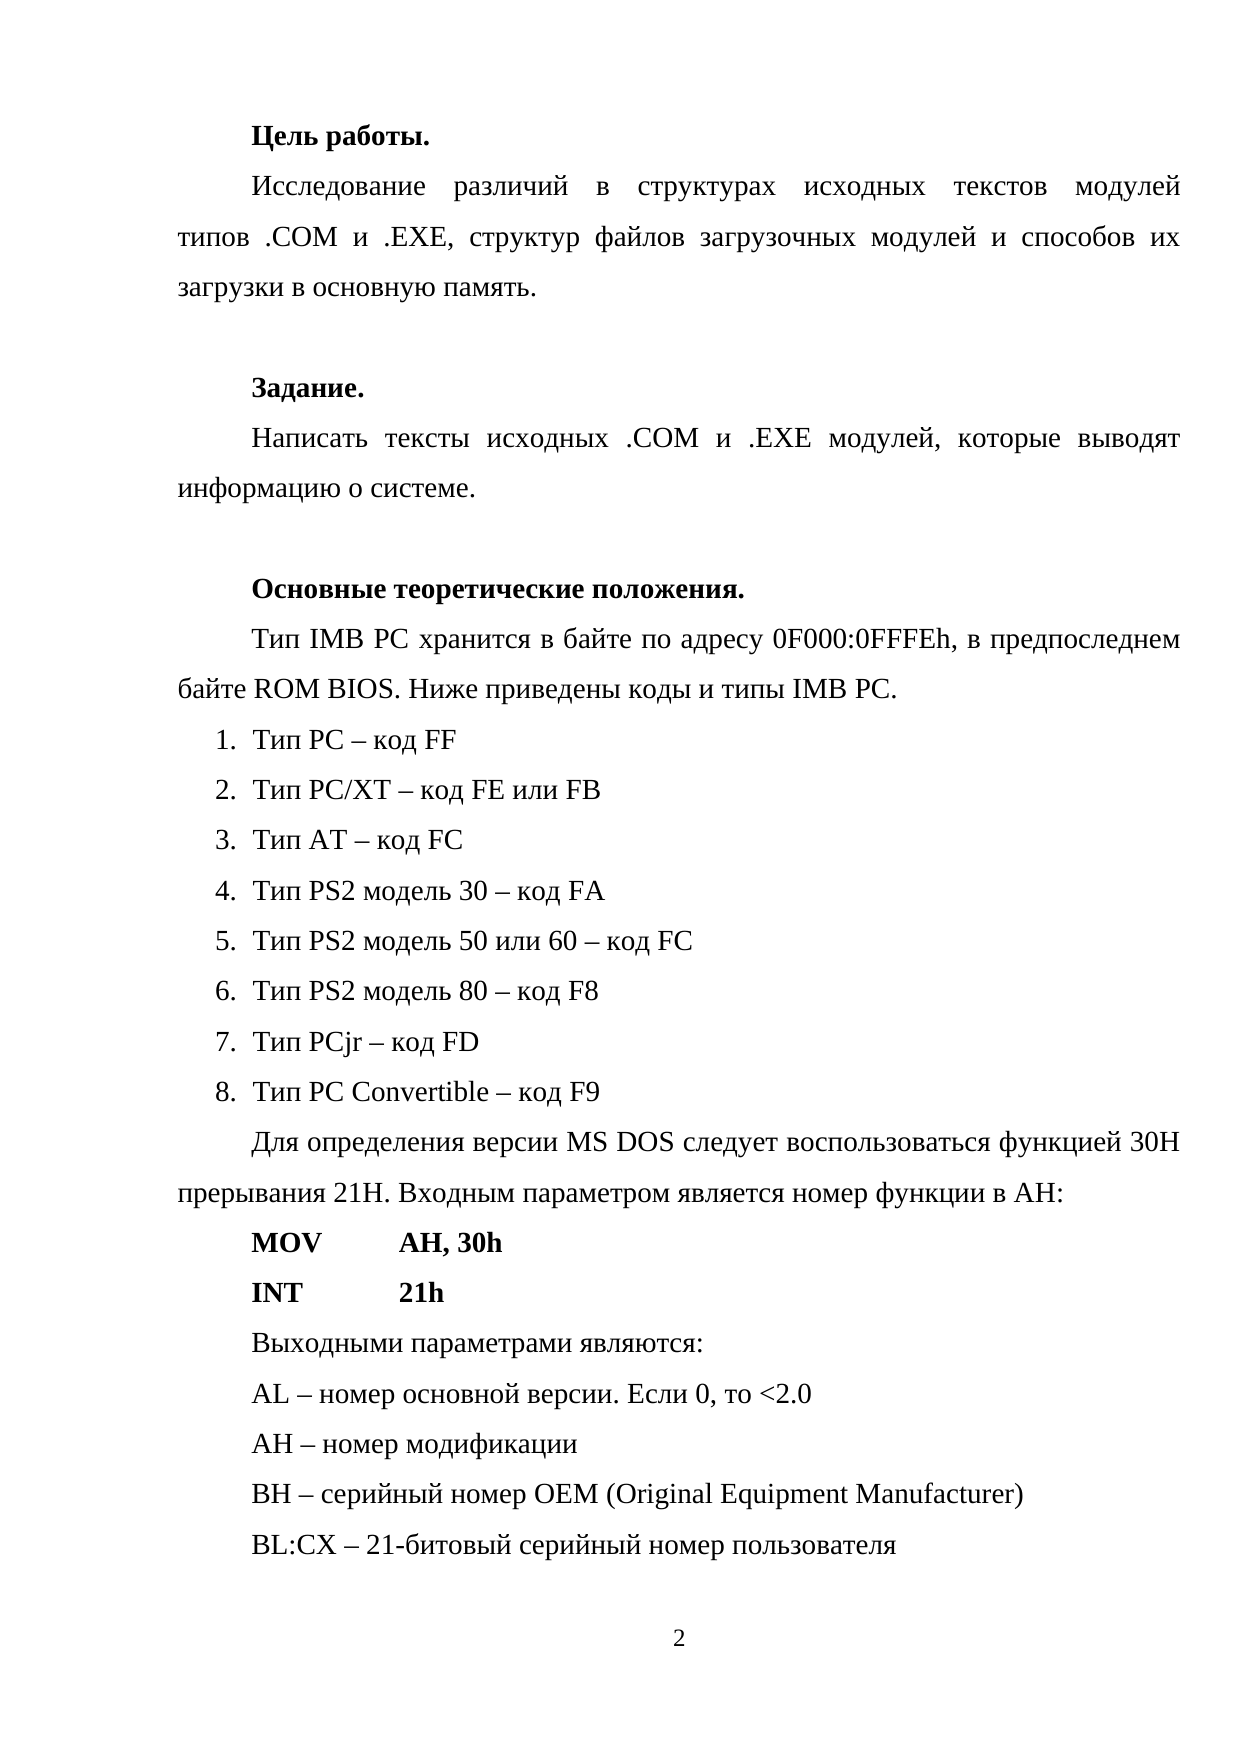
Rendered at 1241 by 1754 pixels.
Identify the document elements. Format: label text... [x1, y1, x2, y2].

text Задание. [177, 370, 1181, 403]
text Тип IMB PC хранится в байте по адресу 0F000:0FFFEh, в предпоследнем байте ROM BIOS. Ниже приведены коды и типы IMB PC. [177, 621, 1181, 705]
list Тип PCjr – код FD [215, 1024, 1181, 1057]
text MOV AH, 30h [177, 1225, 1181, 1258]
text BL:CX – 21-битовый серийный номер пользователя [177, 1527, 1181, 1560]
list Тип PC – код FF [215, 722, 1181, 755]
text Для определения версии MS DOS следует воспользоваться функцией 30H прерывания 21H. Входным параметром является номер функции в AH: [177, 1124, 1181, 1208]
list Тип AT – код FC [215, 822, 1181, 856]
list Тип PC Convertible – код F9 [215, 1074, 1181, 1108]
list Тип PS2 модель 50 или 60 – код FC [215, 923, 1181, 957]
text BH – серийный номер OEM (Original Equipment Manufacturer) [177, 1477, 1181, 1510]
text Написать тексты исходных .COM и .EXE модулей, которые выводят информацию о системе. [177, 420, 1181, 504]
text Цель работы. [177, 118, 1181, 152]
text AH – номер модификации [177, 1426, 1181, 1460]
list Тип PC/XT – код FE или FB [215, 772, 1181, 806]
text INT 21h [177, 1275, 1181, 1309]
list Тип PS2 модель 30 – код FA [215, 873, 1181, 906]
text Выходными параметрами являются: [177, 1326, 1181, 1359]
text AL – номер основной версии. Если 0, то <2.0 [177, 1376, 1181, 1409]
text Исследование различий в структурах исходных текстов модулей типов .COM и .EXE, структур файлов загрузочных модулей и способов их загрузки в основную память. [177, 168, 1181, 303]
list Тип PS2 модель 80 – код F8 [215, 973, 1181, 1007]
text Основные теоретические положения. [177, 571, 1181, 604]
